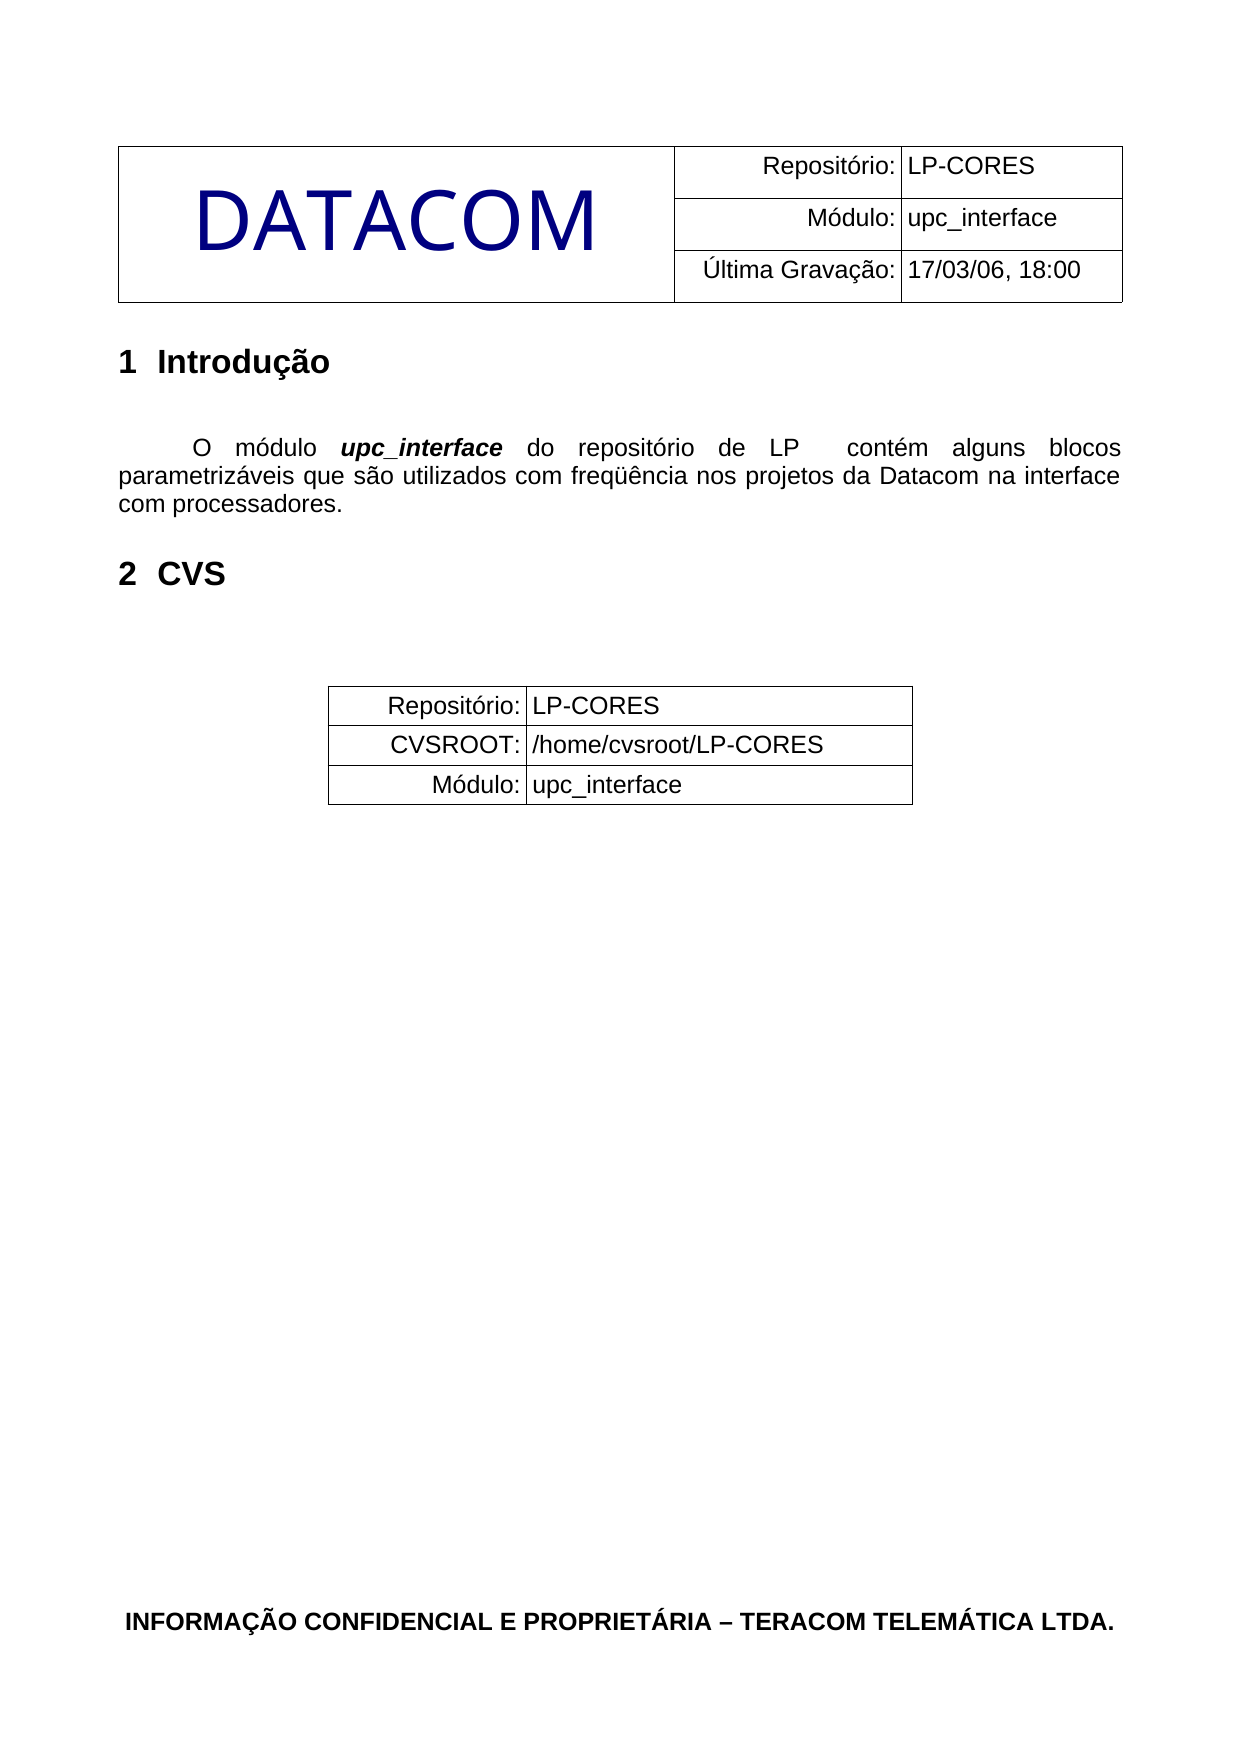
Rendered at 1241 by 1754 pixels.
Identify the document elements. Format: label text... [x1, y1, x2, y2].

table_cell Módulo: [329, 766, 526, 804]
subtitle Introdução [118, 343, 1122, 381]
text O módulo upc_interface do repositório de LP contém alguns blocos parametrizáveis que são utilizados com freqüência nos projetos da Datacom na interface com processadores. [118, 433, 1122, 517]
table_cell upc_interface [527, 766, 912, 804]
table_cell /home/cvsroot/LP-CORES [527, 726, 912, 764]
subtitle CVS [118, 555, 1122, 592]
table_header LP-CORES [527, 687, 912, 725]
table_header Repositório: [329, 687, 526, 725]
table_cell CVSROOT: [329, 726, 526, 764]
